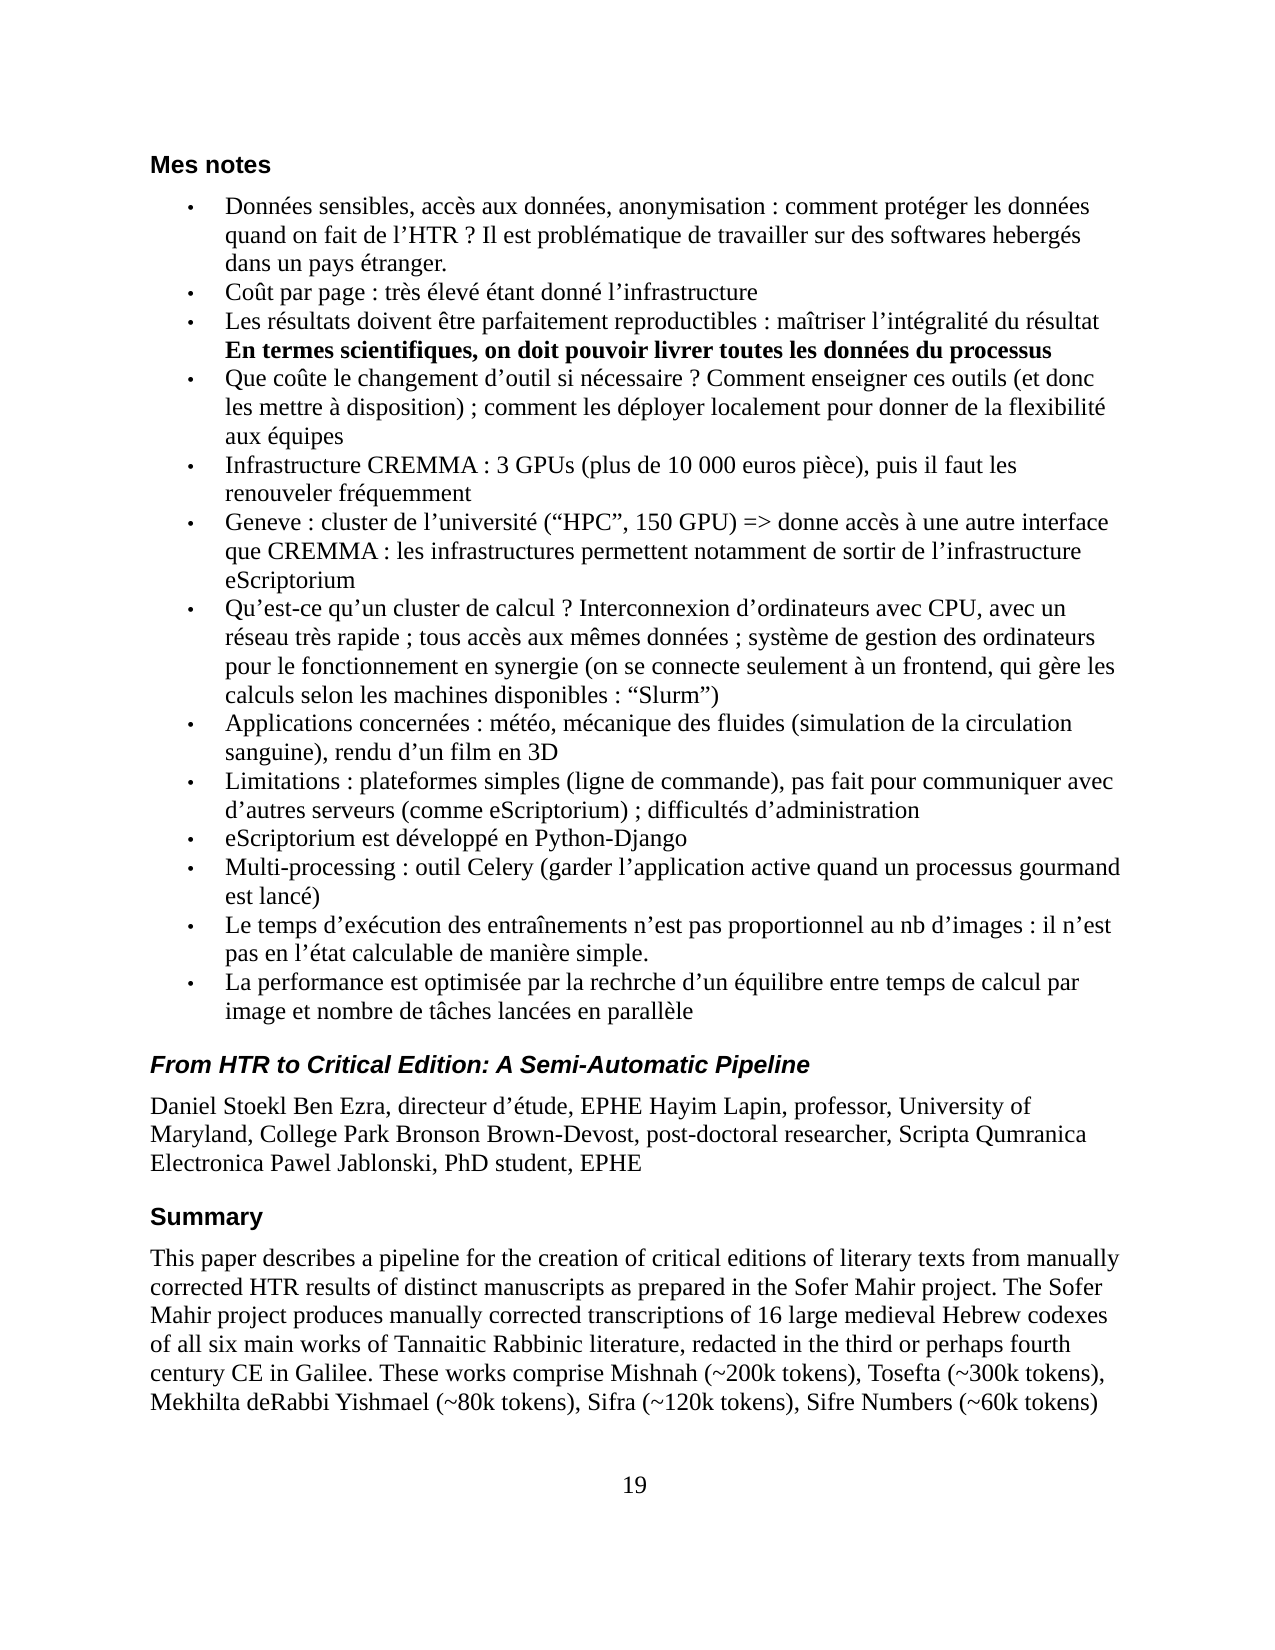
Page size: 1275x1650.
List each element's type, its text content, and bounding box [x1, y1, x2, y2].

list Multi-processing : outil Celery (garder l’application active quand un processus gourmand est lancé) [187, 852, 1125, 910]
subtitle From HTR to Critical Edition: A Semi-Automatic Pipeline [150, 1050, 1125, 1078]
list Les résultats doivent être parfaitement reproductibles : maîtriser l’intégralité du résultat En termes scientifiques, on doit pouvoir livrer toutes les données du processus [187, 306, 1125, 363]
text This paper describes a pipeline for the creation of critical editions of literary texts from manually corrected HTR results of distinct manuscripts as prepared in the Sofer Mahir project. The Sofer Mahir project produces manually corrected transcriptions of 16 large medieval Hebrew codexes of all six main works of Tannaitic Rabbinic literature, redacted in the third or perhaps fourth century CE in Galilee. These works comprise Mishnah (~200k tokens), Tosefta (~300k tokens), Mekhilta deRabbi Yishmael (~80k tokens), Sifra (~120k tokens), Sifre Numbers (~60k tokens) [150, 1243, 1125, 1416]
list Données sensibles, accès aux données, anonymisation : comment protéger les données quand on fait de l’HTR ? Il est problématique de travailler sur des softwares hebergés dans un pays étranger. [187, 191, 1125, 277]
list Infrastructure CREMMA : 3 GPUs (plus de 10 000 euros pièce), puis il faut les renouveler fréquemment [187, 450, 1125, 507]
list Que coûte le changement d’outil si nécessaire ? Comment enseigner ces outils (et donc les mettre à disposition) ; comment les déployer localement pour donner de la flexibilité aux équipes [187, 363, 1125, 450]
list La performance est optimisée par la rechrche d’un équilibre entre temps de calcul par image et nombre de tâches lancées en parallèle [187, 967, 1125, 1025]
list Qu’est-ce qu’un cluster de calcul ? Interconnexion d’ordinateurs avec CPU, avec un réseau très rapide ; tous accès aux mêmes données ; système de gestion des ordinateurs pour le fonctionnement en synergie (on se connecte seulement à un frontend, qui gère les calculs selon les machines disponibles : “Slurm”) [187, 593, 1125, 708]
list Geneve : cluster de l’université (“HPC”, 150 GPU) => donne accès à une autre interface que CREMMA : les infrastructures permettent notamment de sortir de l’infrastructure eScriptorium [187, 507, 1125, 593]
list Applications concernées : météo, mécanique des fluides (simulation de la circulation sanguine), rendu d’un film en 3D [187, 708, 1125, 766]
list Le temps d’exécution des entraînements n’est pas proportionnel au nb d’images : il n’est pas en l’état calculable de manière simple. [187, 910, 1125, 967]
text Daniel Stoekl Ben Ezra, directeur d’étude, EPHE Hayim Lapin, professor, University of Maryland, College Park Bronson Brown-Devost, post-doctoral researcher, Scripta Qumranica Electronica Pawel Jablonski, PhD student, EPHE [150, 1091, 1125, 1177]
subtitle Summary [150, 1202, 1125, 1231]
list eScriptorium est développé en Python-Django [187, 823, 1125, 852]
subtitle Mes notes [150, 150, 1125, 178]
list Limitations : plateformes simples (ligne de commande), pas fait pour communiquer avec d’autres serveurs (comme eScriptorium) ; difficultés d’administration [187, 766, 1125, 823]
list Coût par page : très élevé étant donné l’infrastructure [187, 277, 1125, 306]
